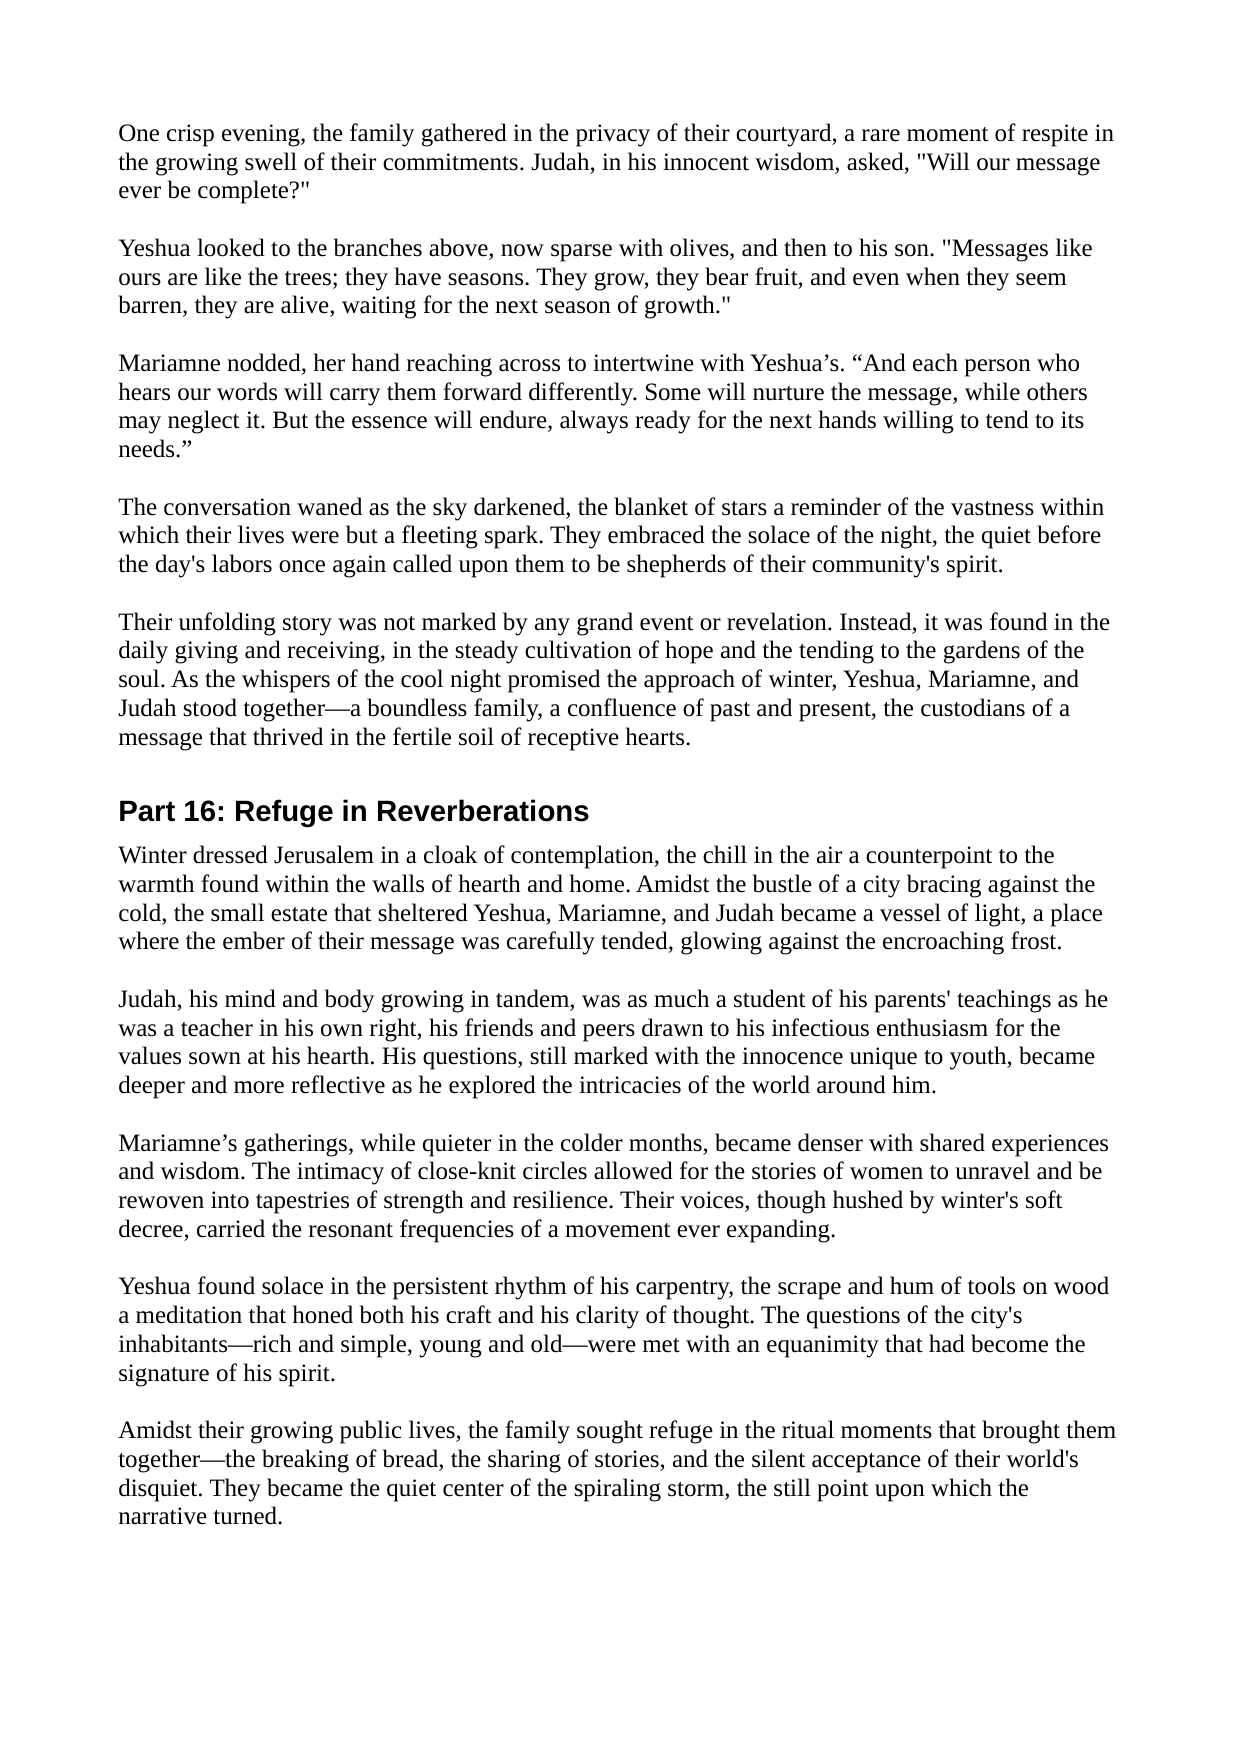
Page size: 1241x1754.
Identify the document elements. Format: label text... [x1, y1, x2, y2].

text The conversation waned as the sky darkened, the blanket of stars a reminder of the vastness within which their lives were but a fleeting spark. They embraced the solace of the night, the quiet before the day's labors once again called upon them to be shepherds of their community's spirit. [118, 492, 1122, 578]
subtitle Part 16: Refuge in Reverberations [118, 794, 1122, 828]
text Mariamne’s gatherings, while quieter in the colder months, became denser with shared experiences and wisdom. The intimacy of close-knit circles allowed for the stories of women to unravel and be rewoven into tapestries of strength and resilience. Their voices, though hushed by winter's soft decree, carried the resonant frequencies of a movement ever expanding. [118, 1128, 1122, 1243]
text Yeshua looked to the branches above, now sparse with olives, and then to his son. "Messages like ours are like the trees; they have seasons. They grow, they bear fruit, and even when they seem barren, they are alive, waiting for the next season of growth." [118, 233, 1122, 319]
text Yeshua found solace in the persistent rhythm of his carpentry, the scrape and hum of tools on wood a meditation that honed both his craft and his clarity of thought. The questions of the city's inhabitants—rich and simple, young and old—were met with an equanimity that had become the signature of his spirit. [118, 1271, 1122, 1386]
text One crisp evening, the family gathered in the privacy of their courtyard, a rare moment of respite in the growing swell of their commitments. Judah, in his innocent wisdom, asked, "Will our message ever be complete?" [118, 118, 1122, 204]
text Winter dressed Jerusalem in a cloak of contemplation, the chill in the air a counterpoint to the warmth found within the walls of hearth and home. Amidst the bustle of a city bracing against the cold, the small estate that sheltered Yeshua, Mariamne, and Judah became a vessel of light, a place where the ember of their message was carefully tended, glowing against the encroaching frost. [118, 840, 1122, 955]
text Amidst their growing public lives, the family sought refuge in the ritual moments that brought them together—the breaking of bread, the sharing of stories, and the silent acceptance of their world's disquiet. They became the quiet center of the spiraling storm, the still point upon which the narrative turned. [118, 1415, 1122, 1530]
text Judah, his mind and body growing in tandem, was as much a student of his parents' teachings as he was a teacher in his own right, his friends and peers drawn to his infectious enthusiasm for the values sown at his hearth. His questions, still marked with the innocence unique to youth, became deeper and more reflective as he explored the intricacies of the world around him. [118, 984, 1122, 1099]
text Their unfolding story was not marked by any grand event or revelation. Instead, it was found in the daily giving and receiving, in the steady cultivation of hope and the tending to the gardens of the soul. As the whispers of the cool night promised the approach of winter, Yeshua, Mariamne, and Judah stood together—a boundless family, a confluence of past and present, the custodians of a message that thrived in the fertile soil of receptive hearts. [118, 607, 1122, 751]
text Mariamne nodded, her hand reaching across to intertwine with Yeshua’s. “And each person who hears our words will carry them forward differently. Some will nurture the message, while others may neglect it. But the essence will endure, always ready for the next hands willing to tend to its needs.” [118, 348, 1122, 463]
